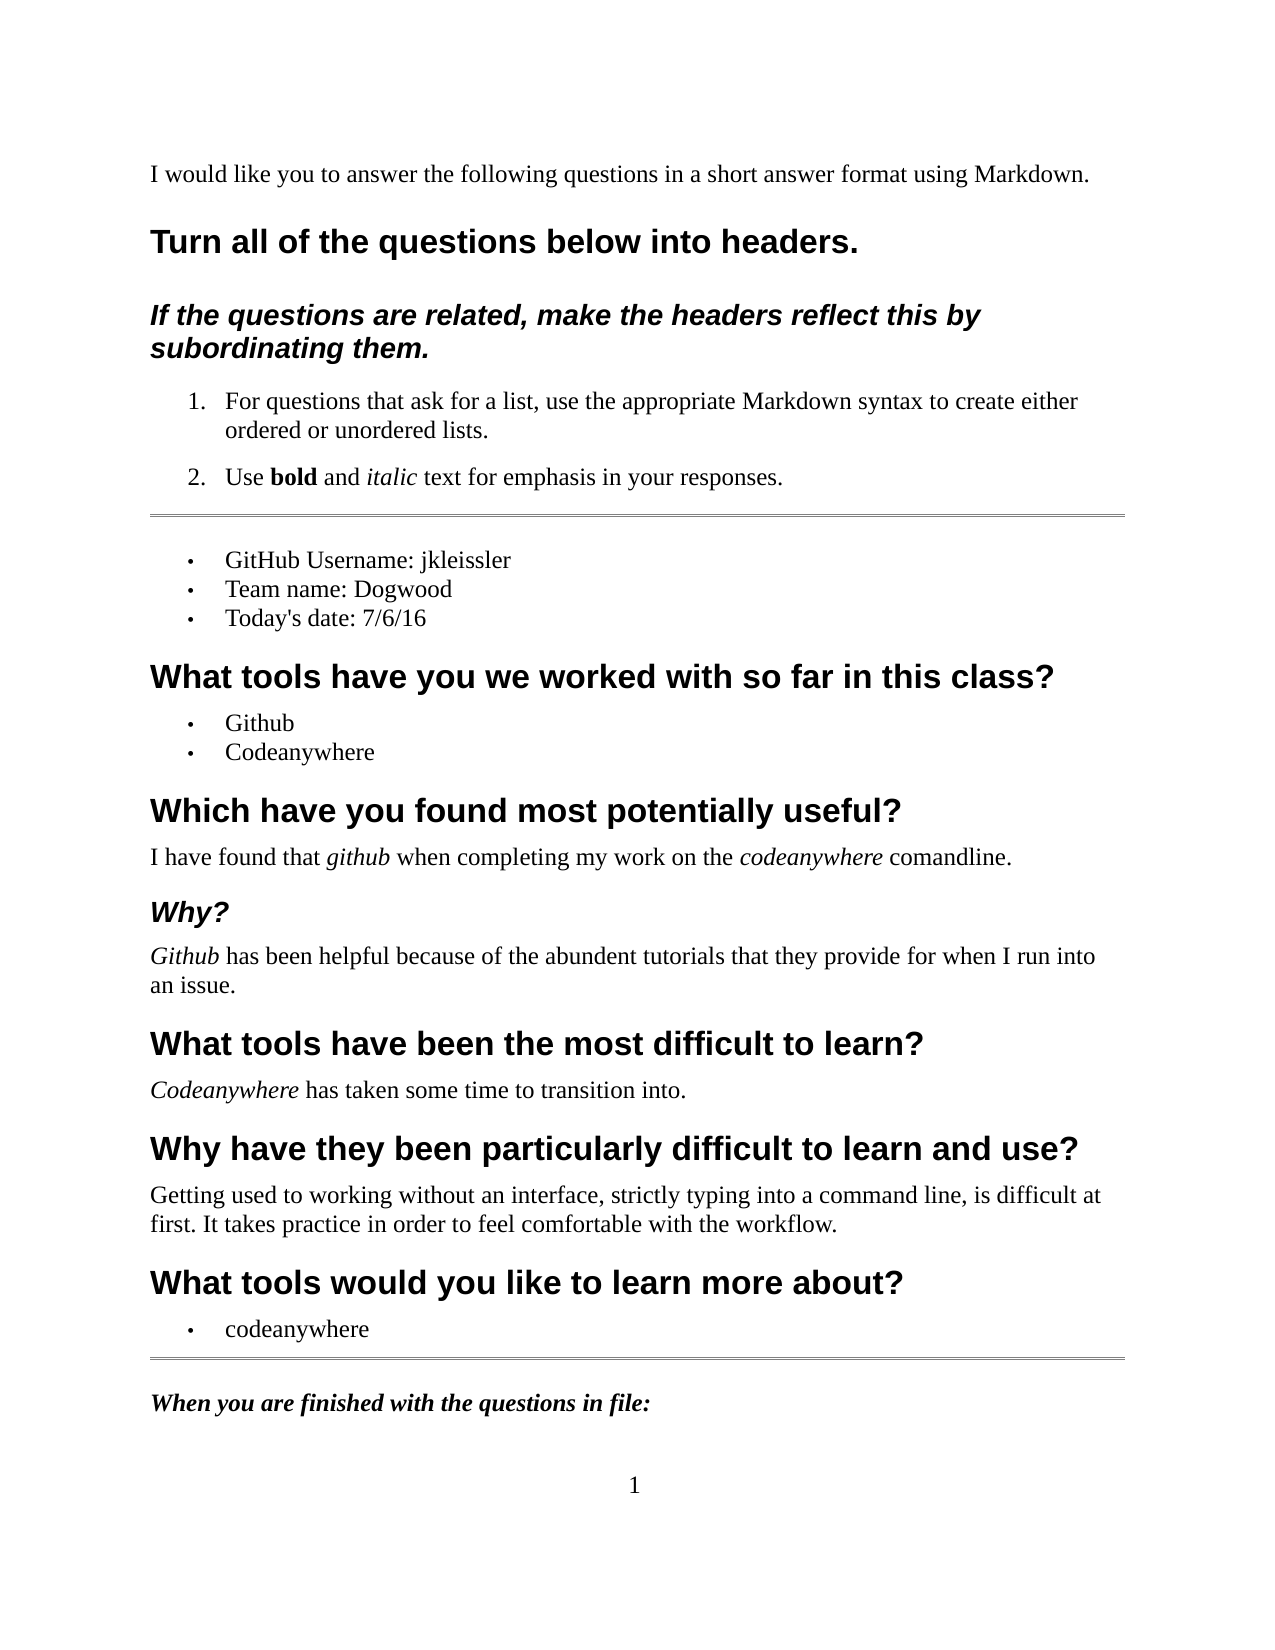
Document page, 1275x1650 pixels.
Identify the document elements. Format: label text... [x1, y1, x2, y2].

text Github has been helpful because of the abundent tutorials that they provide for when I run into an issue. [150, 941, 1125, 999]
list Codeanywhere [187, 737, 1125, 766]
text When you are finished with the questions in file: [150, 1388, 1125, 1417]
text I have found that github when completing my work on the codeanywhere comandline. [150, 842, 1125, 870]
list Github [187, 708, 1125, 737]
text I would like you to answer the following questions in a short answer format using Markdown. [150, 159, 1125, 188]
list For questions that ask for a list, use the appropriate Markdown syntax to create either ordered or unordered lists. [187, 386, 1125, 444]
subtitle What tools have you we worked with so far in this class? [150, 657, 1125, 696]
text Getting used to working without an interface, strictly typing into a command line, is difficult at first. It takes practice in order to feel comfortable with the workflow. [150, 1180, 1125, 1237]
list codeanywhere [187, 1314, 1125, 1342]
subtitle If the questions are related, make the headers reflect this by subordinating them. [150, 298, 1125, 365]
list Team name: Dogwood [187, 574, 1125, 603]
subtitle Why? [150, 895, 1125, 929]
subtitle Which have you found most potentially useful? [150, 791, 1125, 829]
list Today's date: 7/6/16 [187, 603, 1125, 632]
subtitle What tools would you like to learn more about? [150, 1262, 1125, 1301]
subtitle Why have they been particularly difficult to learn and use? [150, 1129, 1125, 1167]
subtitle Turn all of the questions below into headers. [150, 222, 1125, 260]
list Use bold and italic text for emphasis in your responses. [187, 462, 1125, 491]
list GitHub Username: jkleissler [187, 546, 1125, 574]
text Codeanywhere has taken some time to transition into. [150, 1075, 1125, 1104]
subtitle What tools have been the most difficult to learn? [150, 1024, 1125, 1063]
